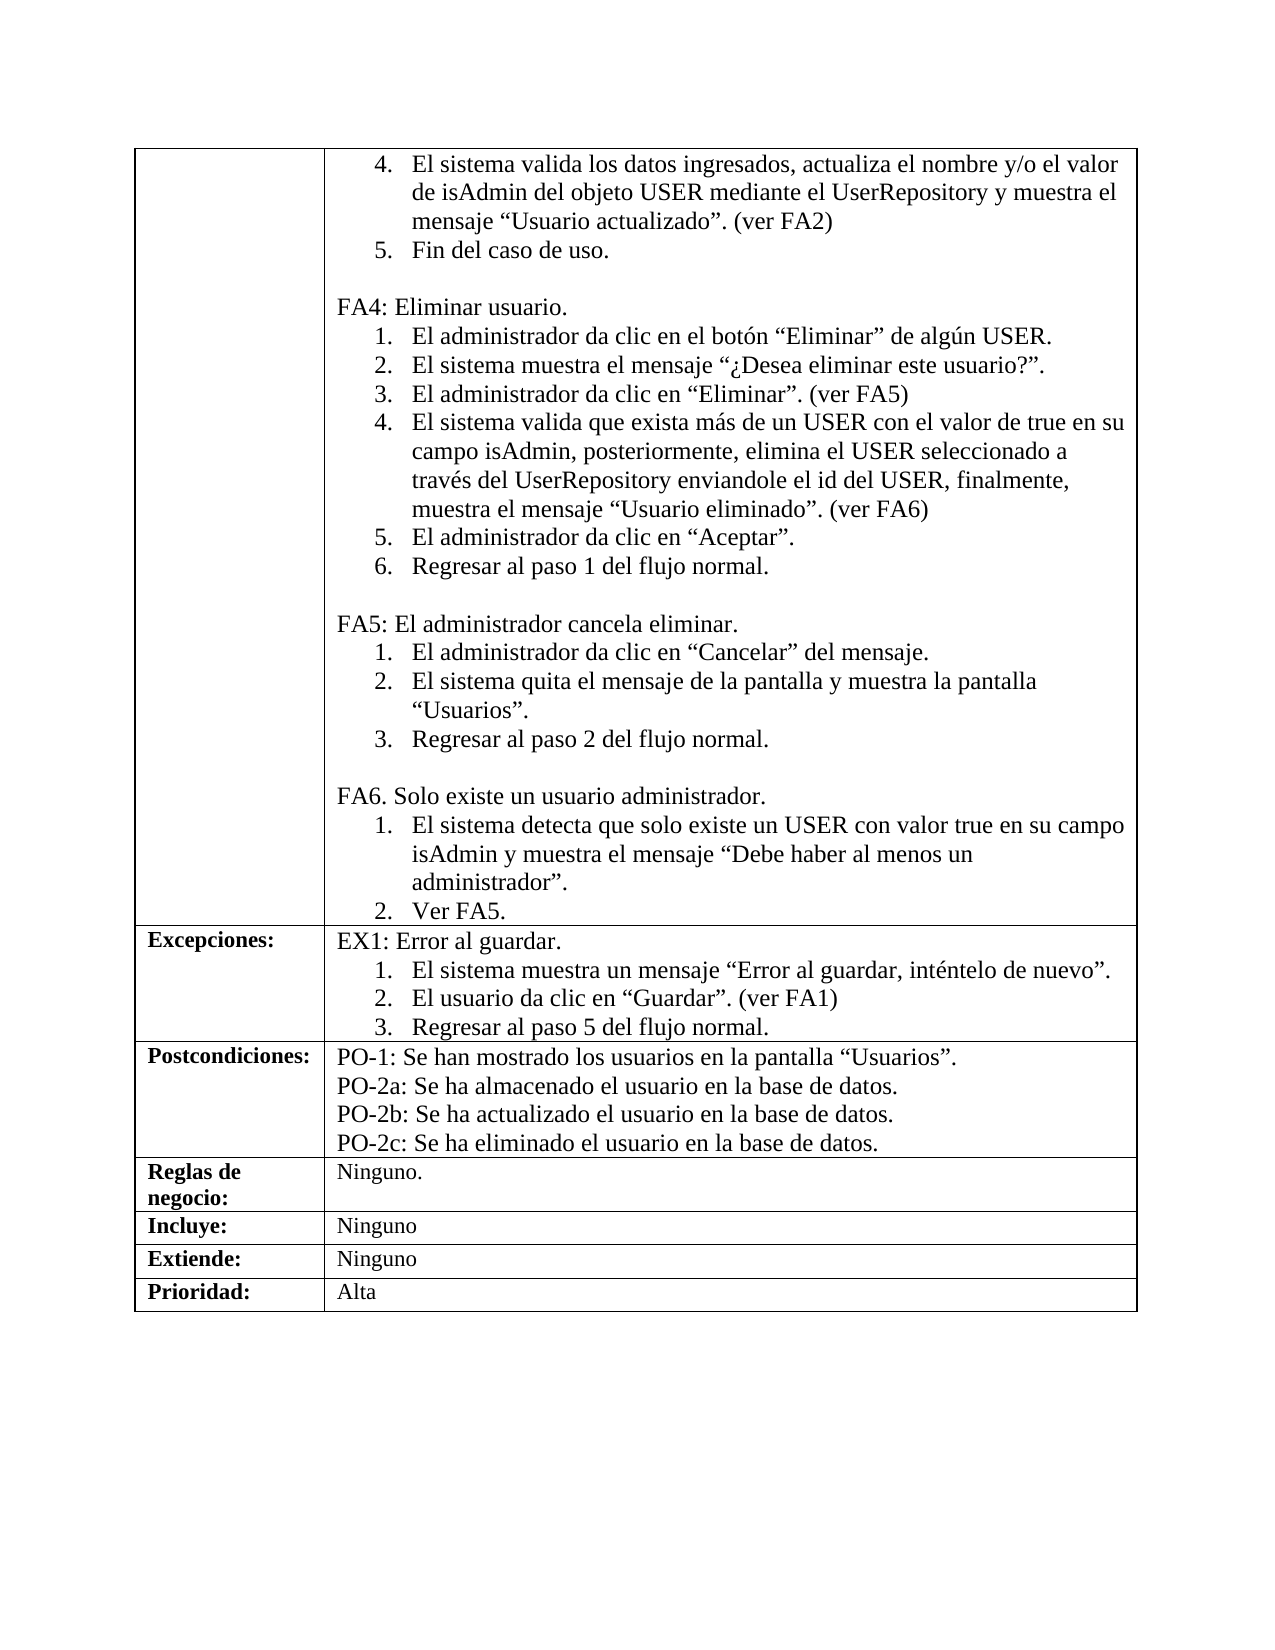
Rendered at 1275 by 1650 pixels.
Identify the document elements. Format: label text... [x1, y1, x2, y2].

table_cell Incluye: [136, 1212, 324, 1244]
table_cell Excepciones: [136, 926, 324, 1041]
table_cell FA1. El administrador cancela. El administrador da clic en “Cancelar”. El sistema quita el formulario “Datos del usuario” de la pantalla y muestra la pantalla “Usuarios”. Fin del caso de uso. FA2: Datos inválidos. El sistema muestra un mensaje error dependiendo del campo que se a ingresado de forma incorrecta. El administrador modifica los datos y da clic en “Guardar”. Regresar al paso 5 del flujo normal. FA3: Editar usuario. El administrador da clic en el botón “Editar” de algún usuario. El sistema muestra los datos del objeto USER seleccionado en el formulario “Datos del usuario”. El administrador modifica los datos de su elección y da clic en “Guardar”. (ver FA1) El sistema valida los datos ingresados, actualiza el nombre y/o el valor de isAdmin del objeto USER mediante el UserRepository y muestra el mensaje “Usuario actualizado”. (ver FA2) Fin del caso de uso. FA4: Eliminar usuario. El administrador da clic en el botón “Eliminar” de algún USER. El sistema muestra el mensaje “¿Desea eliminar este usuario?”. El administrador da clic en “Eliminar”. (ver FA5) El sistema valida que exista más de un USER con el valor de true en su campo isAdmin, posteriormente, elimina el USER seleccionado a través del UserRepository enviandole el id del USER, finalmente, muestra el mensaje “Usuario eliminado”. (ver FA6) El administrador da clic en “Aceptar”. Regresar al paso 1 del flujo normal. FA5: El administrador cancela eliminar. El administrador da clic en “Cancelar” del mensaje. El sistema quita el mensaje de la pantalla y muestra la pantalla “Usuarios”. Regresar al paso 2 del flujo normal. FA6. Solo existe un usuario administrador. El sistema detecta que solo existe un USER con valor true en su campo isAdmin y muestra el mensaje “Debe haber al menos un administrador”. Ver FA5. [325, 149, 1136, 925]
table_cell Ninguno [325, 1212, 1136, 1244]
table_cell EX1: Error al guardar. El sistema muestra un mensaje “Error al guardar, inténtelo de nuevo”. El usuario da clic en “Guardar”. (ver FA1) Regresar al paso 5 del flujo normal. [325, 926, 1136, 1041]
table_cell Ninguno. [325, 1158, 1136, 1211]
table_cell Postcondiciones: [136, 1042, 324, 1157]
table_cell Alta [325, 1279, 1136, 1311]
table_cell PO-1: Se han mostrado los usuarios en la pantalla “Usuarios”. PO-2a: Se ha almacenado el usuario en la base de datos. PO-2b: Se ha actualizado el usuario en la base de datos. PO-2c: Se ha eliminado el usuario en la base de datos. [325, 1042, 1136, 1157]
table_cell Ninguno [325, 1245, 1136, 1277]
table_cell Extiende: [136, 1245, 324, 1277]
table_cell Prioridad: [136, 1279, 324, 1311]
table_cell Reglas de negocio: [136, 1158, 324, 1211]
table_cell [136, 149, 324, 925]
